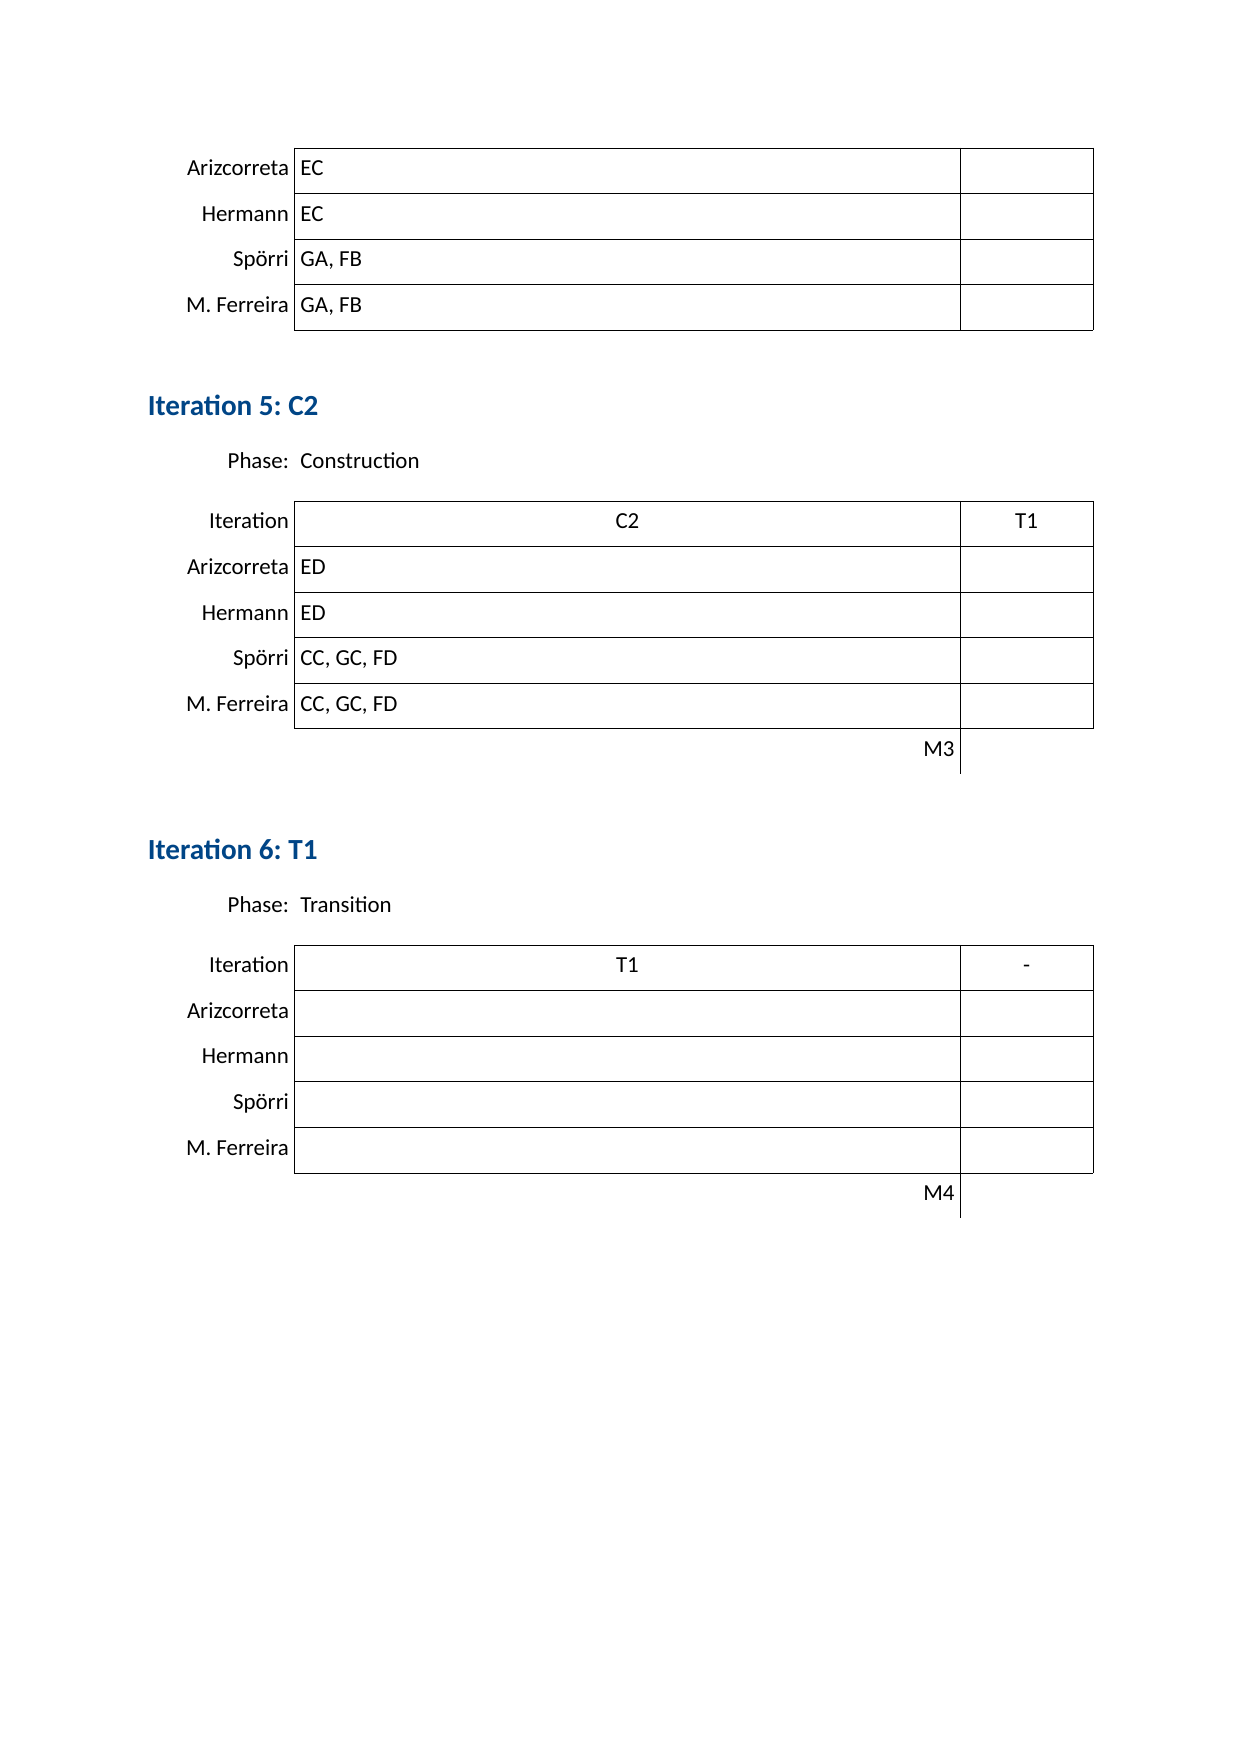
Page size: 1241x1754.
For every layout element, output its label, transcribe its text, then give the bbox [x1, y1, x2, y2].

table_cell [148, 1173, 294, 1218]
table_cell Spörri [148, 1081, 294, 1127]
table_cell [961, 593, 1093, 637]
table_cell T1 [961, 502, 1093, 546]
table_cell [295, 1082, 960, 1127]
table_cell [961, 547, 1093, 592]
table_cell [961, 1037, 1093, 1081]
table_cell Hermann [148, 1036, 294, 1081]
table_cell EC [295, 194, 960, 239]
table_cell Arizcorreta [148, 990, 294, 1036]
table_cell [961, 1128, 1093, 1172]
table_cell [961, 638, 1093, 683]
table_cell [148, 728, 294, 774]
table_cell CC, GC, FD [295, 638, 960, 683]
table_cell [295, 1128, 960, 1172]
table_cell [961, 240, 1093, 284]
table_cell [295, 1037, 960, 1081]
table_cell T1 [295, 946, 960, 990]
table_cell [961, 1082, 1093, 1127]
table_cell [961, 991, 1093, 1036]
table_cell Hermann [148, 592, 294, 637]
table_cell C2 [295, 502, 960, 546]
table_header [960, 885, 1093, 945]
table_cell GA, FB [295, 285, 960, 330]
subtitle Iteration 5: C2 [148, 387, 1093, 423]
table_cell M. Ferreira [148, 1127, 294, 1172]
table_cell [961, 729, 1093, 774]
table_cell - [961, 946, 1093, 990]
table_cell ED [295, 593, 960, 637]
table_header [960, 440, 1093, 501]
table_cell M3 [294, 729, 960, 774]
table_cell [295, 991, 960, 1036]
table_cell M. Ferreira [148, 683, 294, 728]
table_cell [961, 194, 1093, 239]
table_cell Spörri [148, 637, 294, 683]
table_cell [961, 285, 1093, 330]
table_cell [961, 684, 1093, 728]
table_cell M4 [294, 1174, 960, 1218]
table_cell Spörri [148, 239, 294, 284]
subtitle Iteration 6: T1 [148, 831, 1093, 867]
table_cell [961, 149, 1093, 193]
table_cell CC, GC, FD [295, 684, 960, 728]
table_cell Iteration [148, 501, 294, 546]
table_cell Arizcorreta [148, 148, 294, 193]
table_cell Hermann [148, 193, 294, 239]
table_cell M. Ferreira [148, 284, 294, 330]
table_cell Arizcorreta [148, 546, 294, 592]
table_cell Iteration [148, 945, 294, 990]
table_cell GA, FB [295, 240, 960, 284]
table_header Construction [294, 440, 960, 501]
table_header Phase: [148, 440, 294, 501]
table_header Phase: [148, 885, 294, 945]
table_cell EC [295, 149, 960, 193]
table_cell [961, 1174, 1093, 1218]
table_header Transition [294, 885, 960, 945]
table_cell ED [295, 547, 960, 592]
